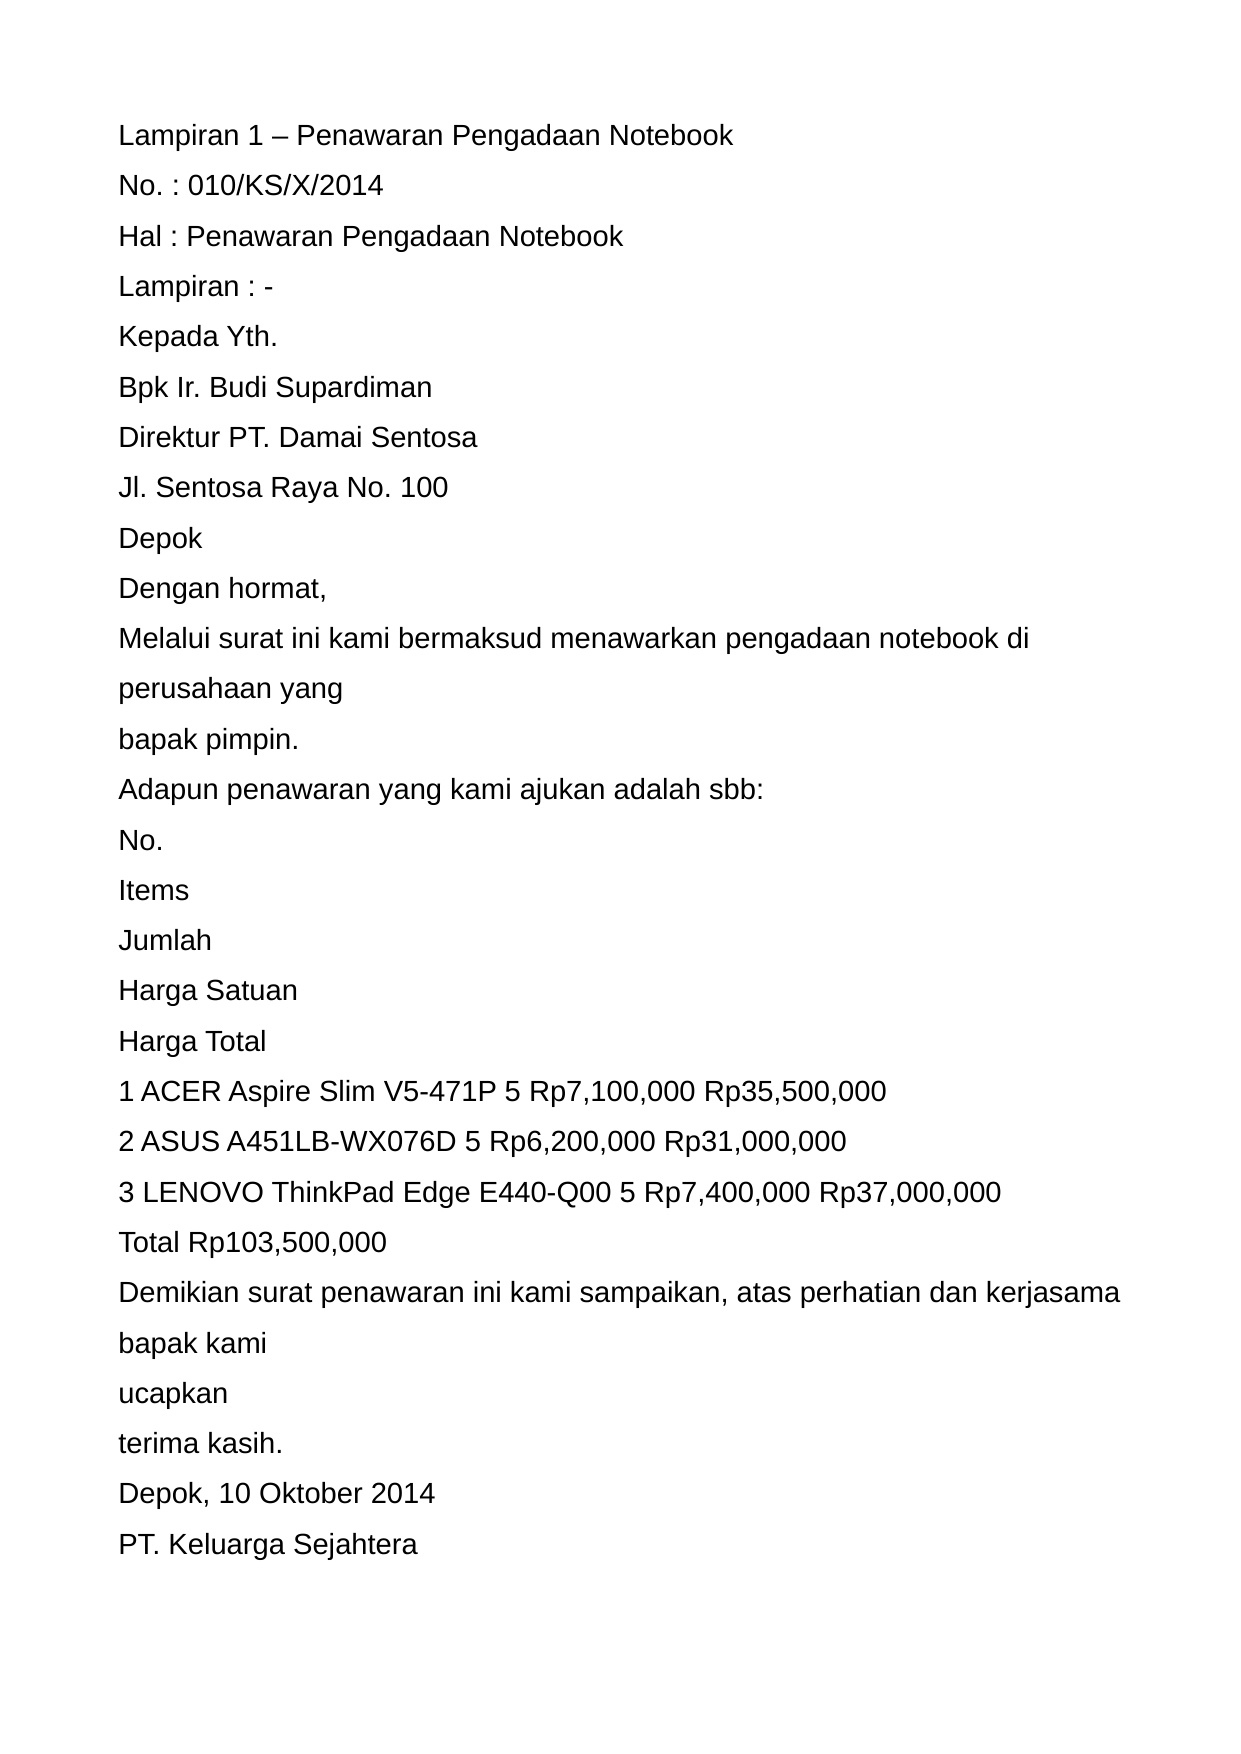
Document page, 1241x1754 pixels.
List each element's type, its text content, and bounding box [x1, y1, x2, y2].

text 3 LENOVO ThinkPad Edge E440-Q00 5 Rp7,400,000 Rp37,000,000 [118, 1175, 1122, 1208]
text Jumlah [118, 923, 1122, 957]
text Adapun penawaran yang kami ajukan adalah sbb: [118, 772, 1122, 806]
text No. : 010/KS/X/2014 [118, 168, 1122, 202]
text Hal : Penawaran Pengadaan Notebook [118, 219, 1122, 252]
text Depok, 10 Oktober 2014 [118, 1477, 1122, 1510]
text Jl. Sentosa Raya No. 100 [118, 470, 1122, 504]
text Bpk Ir. Budi Supardiman [118, 370, 1122, 403]
text 2 ASUS A451LB-WX076D 5 Rp6,200,000 Rp31,000,000 [118, 1124, 1122, 1158]
text Total Rp103,500,000 [118, 1225, 1122, 1258]
text Demikian surat penawaran ini kami sampaikan, atas perhatian dan kerjasama bapak kami [118, 1275, 1122, 1359]
text bapak pimpin. [118, 722, 1122, 755]
text Lampiran 1 – Penawaran Pengadaan Notebook [118, 118, 1122, 152]
text Depok [118, 521, 1122, 554]
text Harga Satuan [118, 973, 1122, 1007]
text Kepada Yth. [118, 319, 1122, 353]
text Dengan hormat, [118, 571, 1122, 604]
text 1 ACER Aspire Slim V5-471P 5 Rp7,100,000 Rp35,500,000 [118, 1074, 1122, 1108]
text PT. Keluarga Sejahtera [118, 1527, 1122, 1560]
text Items [118, 873, 1122, 906]
text terima kasih. [118, 1426, 1122, 1460]
text Melalui surat ini kami bermaksud menawarkan pengadaan notebook di perusahaan yang [118, 621, 1122, 705]
text ucapkan [118, 1376, 1122, 1409]
text Direktur PT. Damai Sentosa [118, 420, 1122, 453]
text Lampiran : - [118, 269, 1122, 303]
text No. [118, 822, 1122, 856]
text Harga Total [118, 1024, 1122, 1057]
